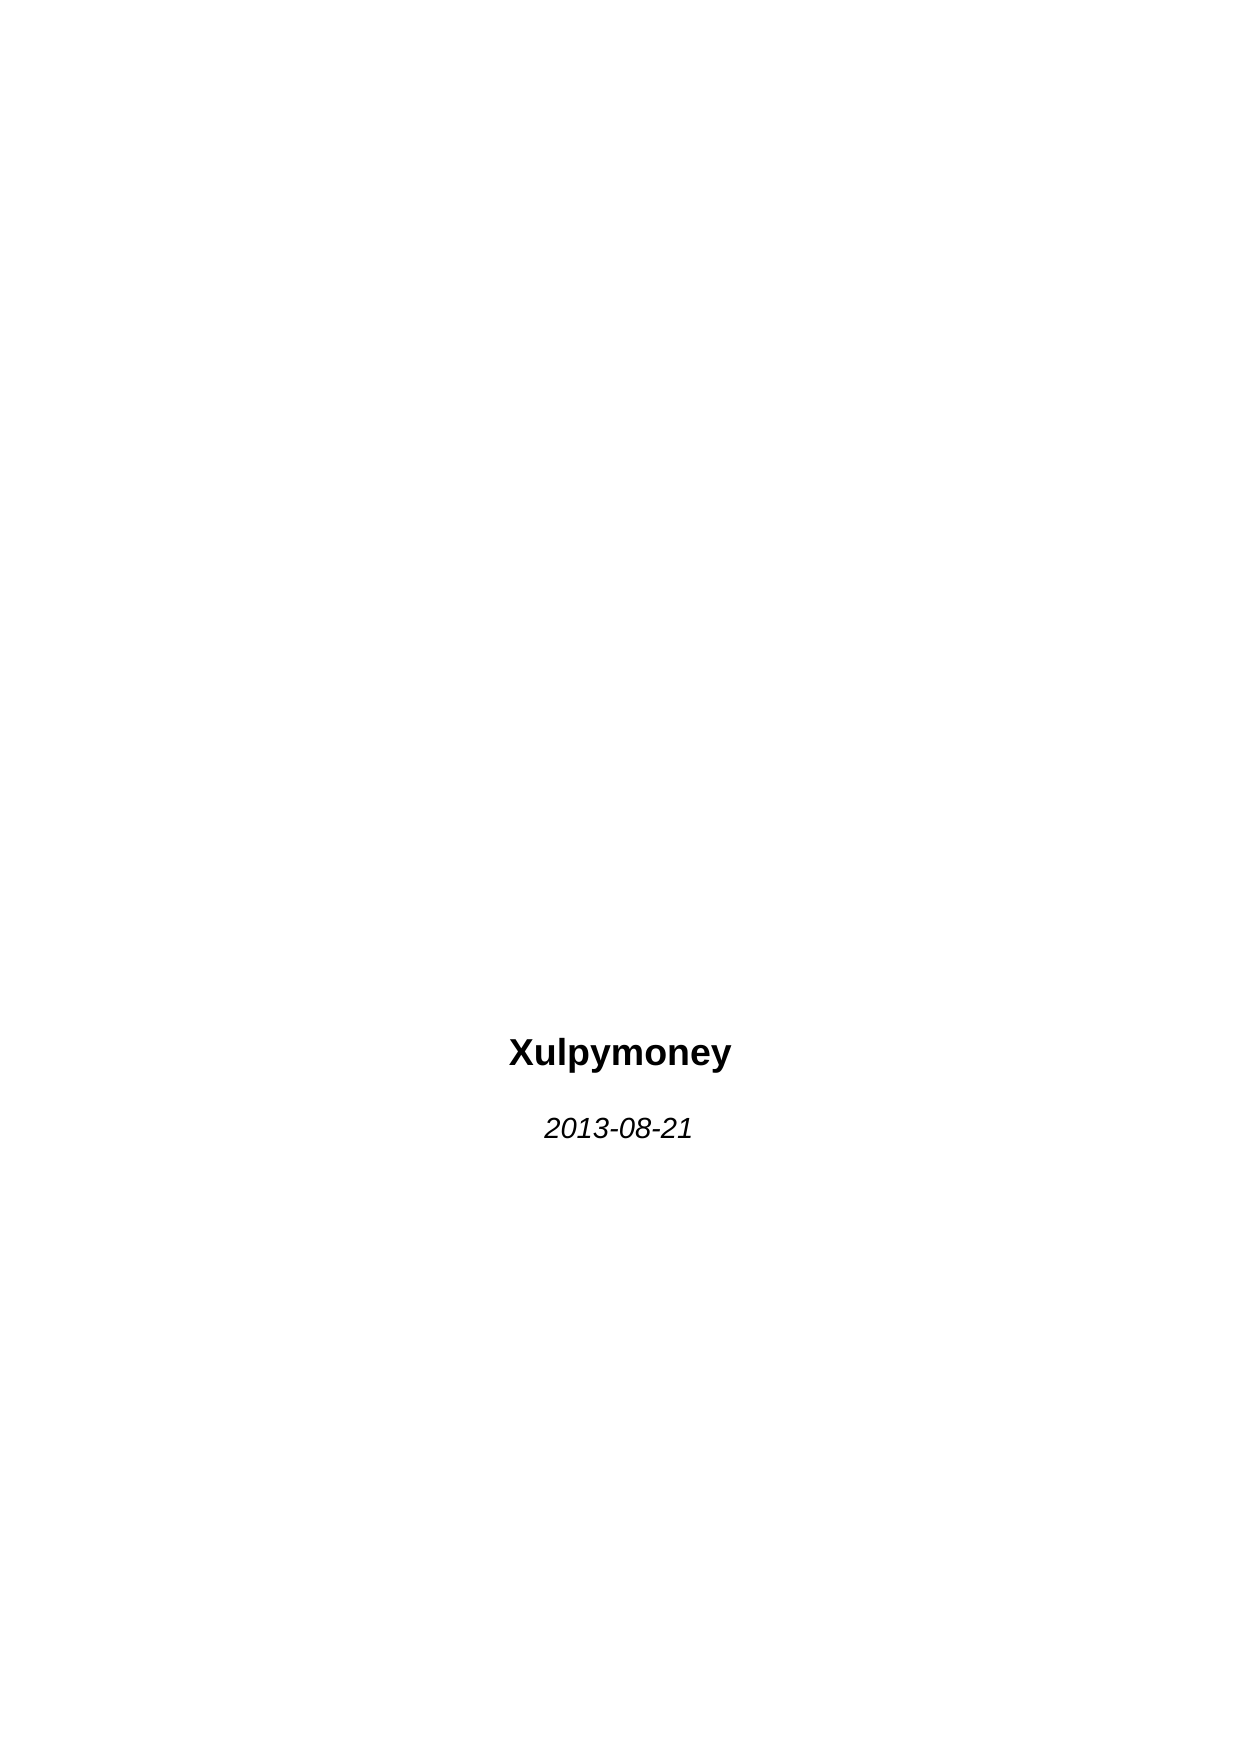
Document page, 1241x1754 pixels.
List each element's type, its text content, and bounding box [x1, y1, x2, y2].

subtitle 2013-08-21 [118, 1111, 1122, 1144]
title Xulpymoney [118, 1030, 1122, 1073]
